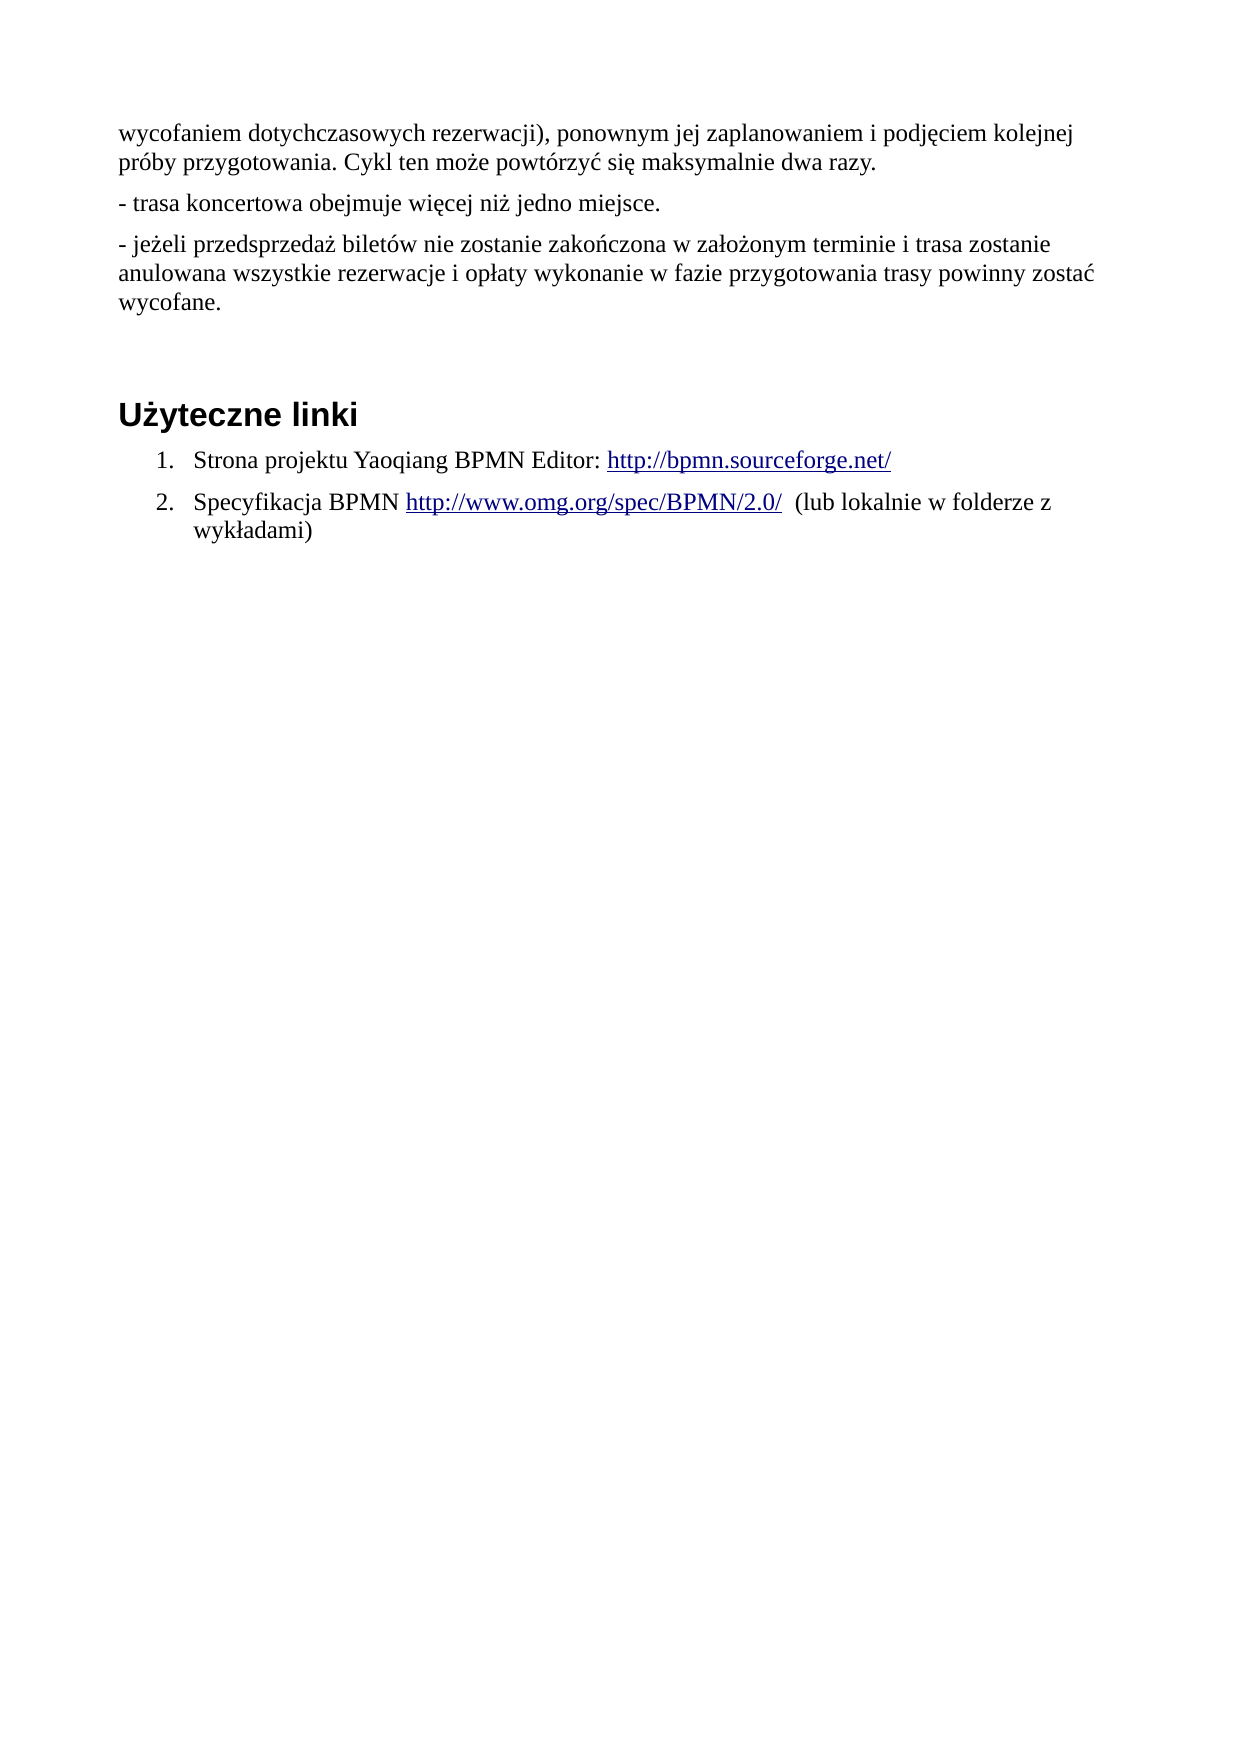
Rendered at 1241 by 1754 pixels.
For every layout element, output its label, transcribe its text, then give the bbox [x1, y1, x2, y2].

list Strona projektu Yaoqiang BPMN Editor: http://bpmn.sourceforge.net/ [156, 446, 1122, 474]
text - jeżeli przedsprzedaż biletów nie zostanie zakończona w założonym terminie i trasa zostanie anulowana wszystkie rezerwacje i opłaty wykonanie w fazie przygotowania trasy powinny zostać wycofane. [118, 229, 1122, 316]
text wycofaniem dotychczasowych rezerwacji), ponownym jej zaplanowaniem i podjęciem kolejnej próby przygotowania. Cykl ten może powtórzyć się maksymalnie dwa razy. [118, 118, 1122, 176]
subtitle Użyteczne linki [118, 394, 1122, 433]
list Specyfikacja BPMN http://www.omg.org/spec/BPMN/2.0/ (lub lokalnie w folderze z wykładami) [156, 487, 1122, 544]
text - trasa koncertowa obejmuje więcej niż jedno miejsce. [118, 188, 1122, 217]
